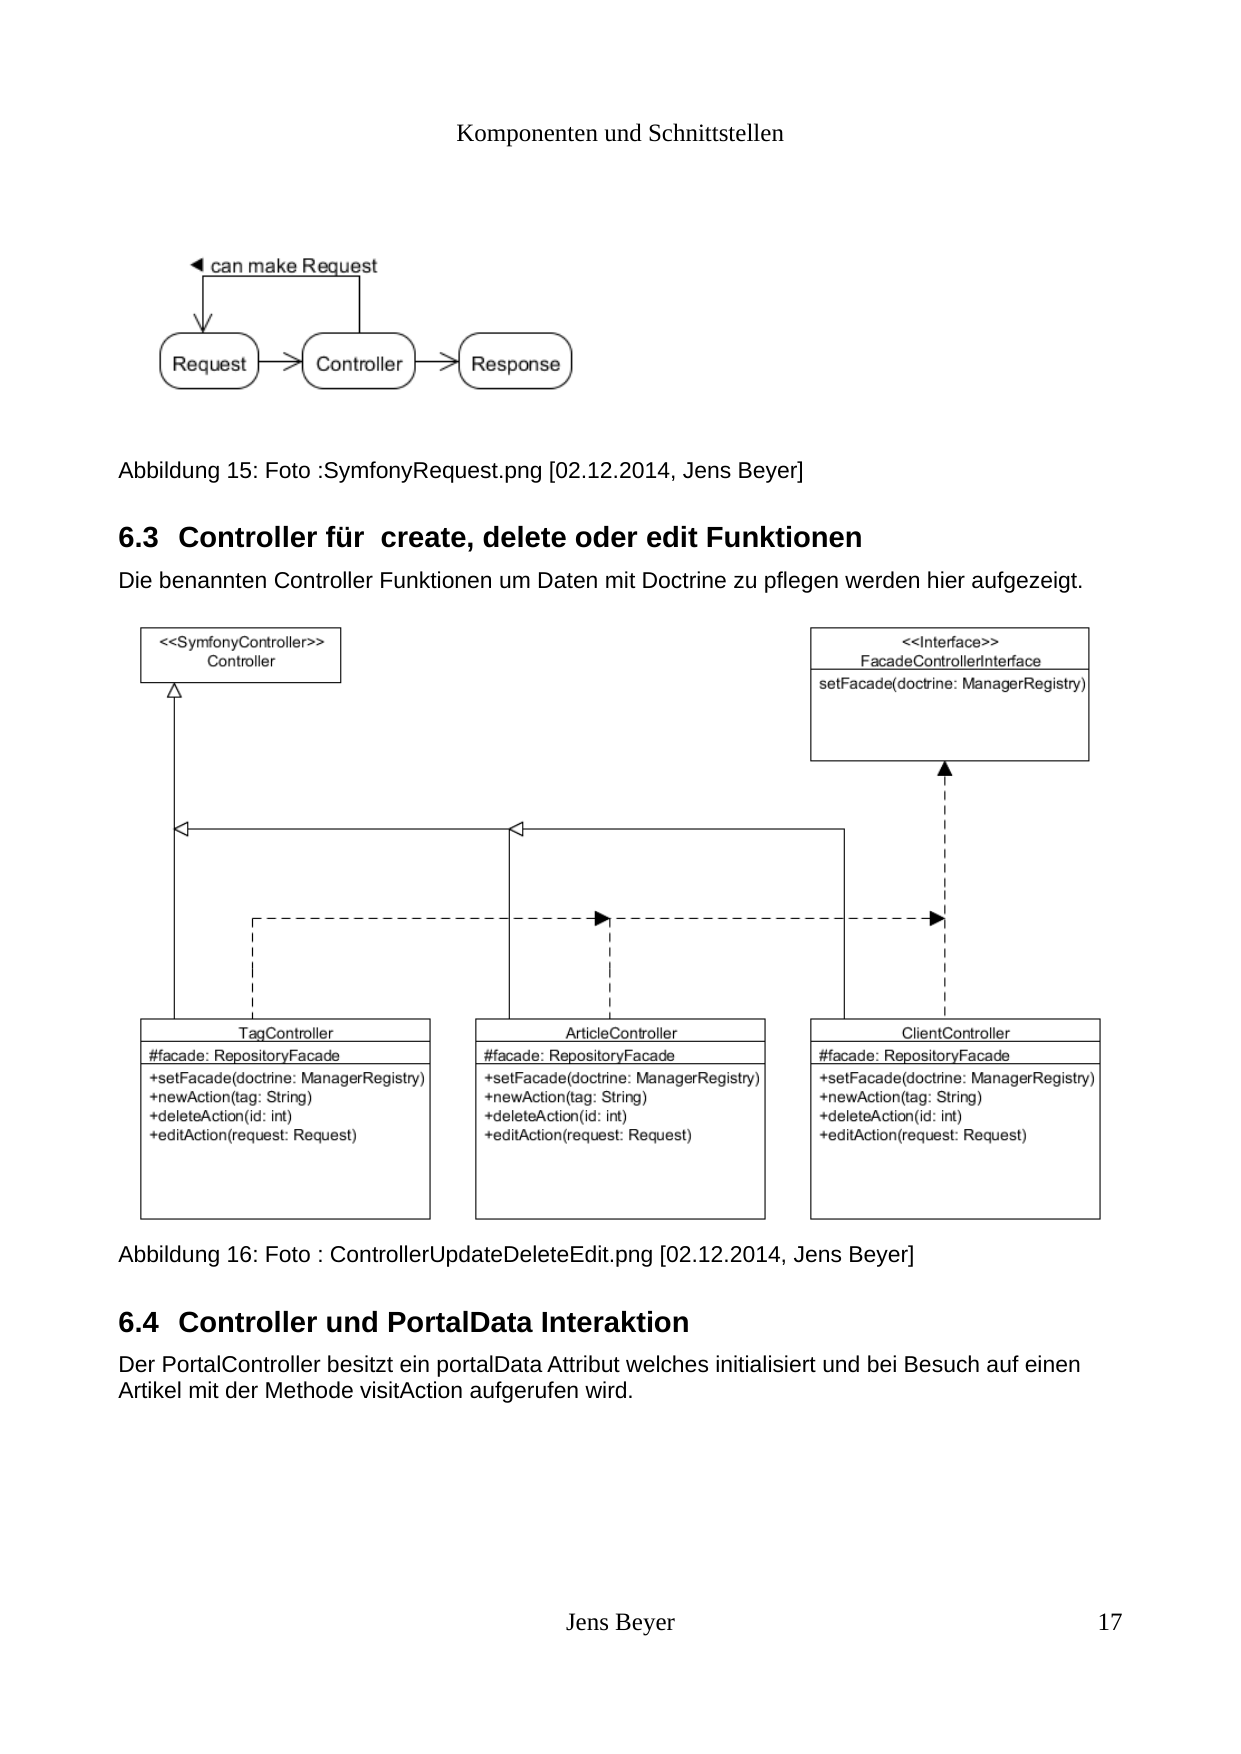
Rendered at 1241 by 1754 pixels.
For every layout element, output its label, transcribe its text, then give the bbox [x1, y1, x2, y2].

text Die benannten Controller Funktionen um Daten mit Doctrine zu pflegen werden hier aufgezeigt. [118, 567, 1122, 593]
text Abbildung 15: Foto :SymfonyRequest.png [02.12.2014, Jens Beyer] [118, 457, 1122, 483]
picture [117, 176, 601, 418]
text Der PortalController besitzt ein portalData Attribut welches initialisiert und bei Besuch auf einen Artikel mit der Methode visitAction aufgerufen wird. [118, 1351, 1122, 1404]
subtitle Controller für create, delete oder edit Funktionen [118, 521, 1122, 554]
text Abbildung 16: Foto : ControllerUpdateDeleteEdit.png [02.12.2014, Jens Beyer] [118, 1242, 1122, 1268]
subtitle Controller und PortalData Interaktion [118, 1305, 1122, 1339]
picture [118, 605, 1123, 1242]
